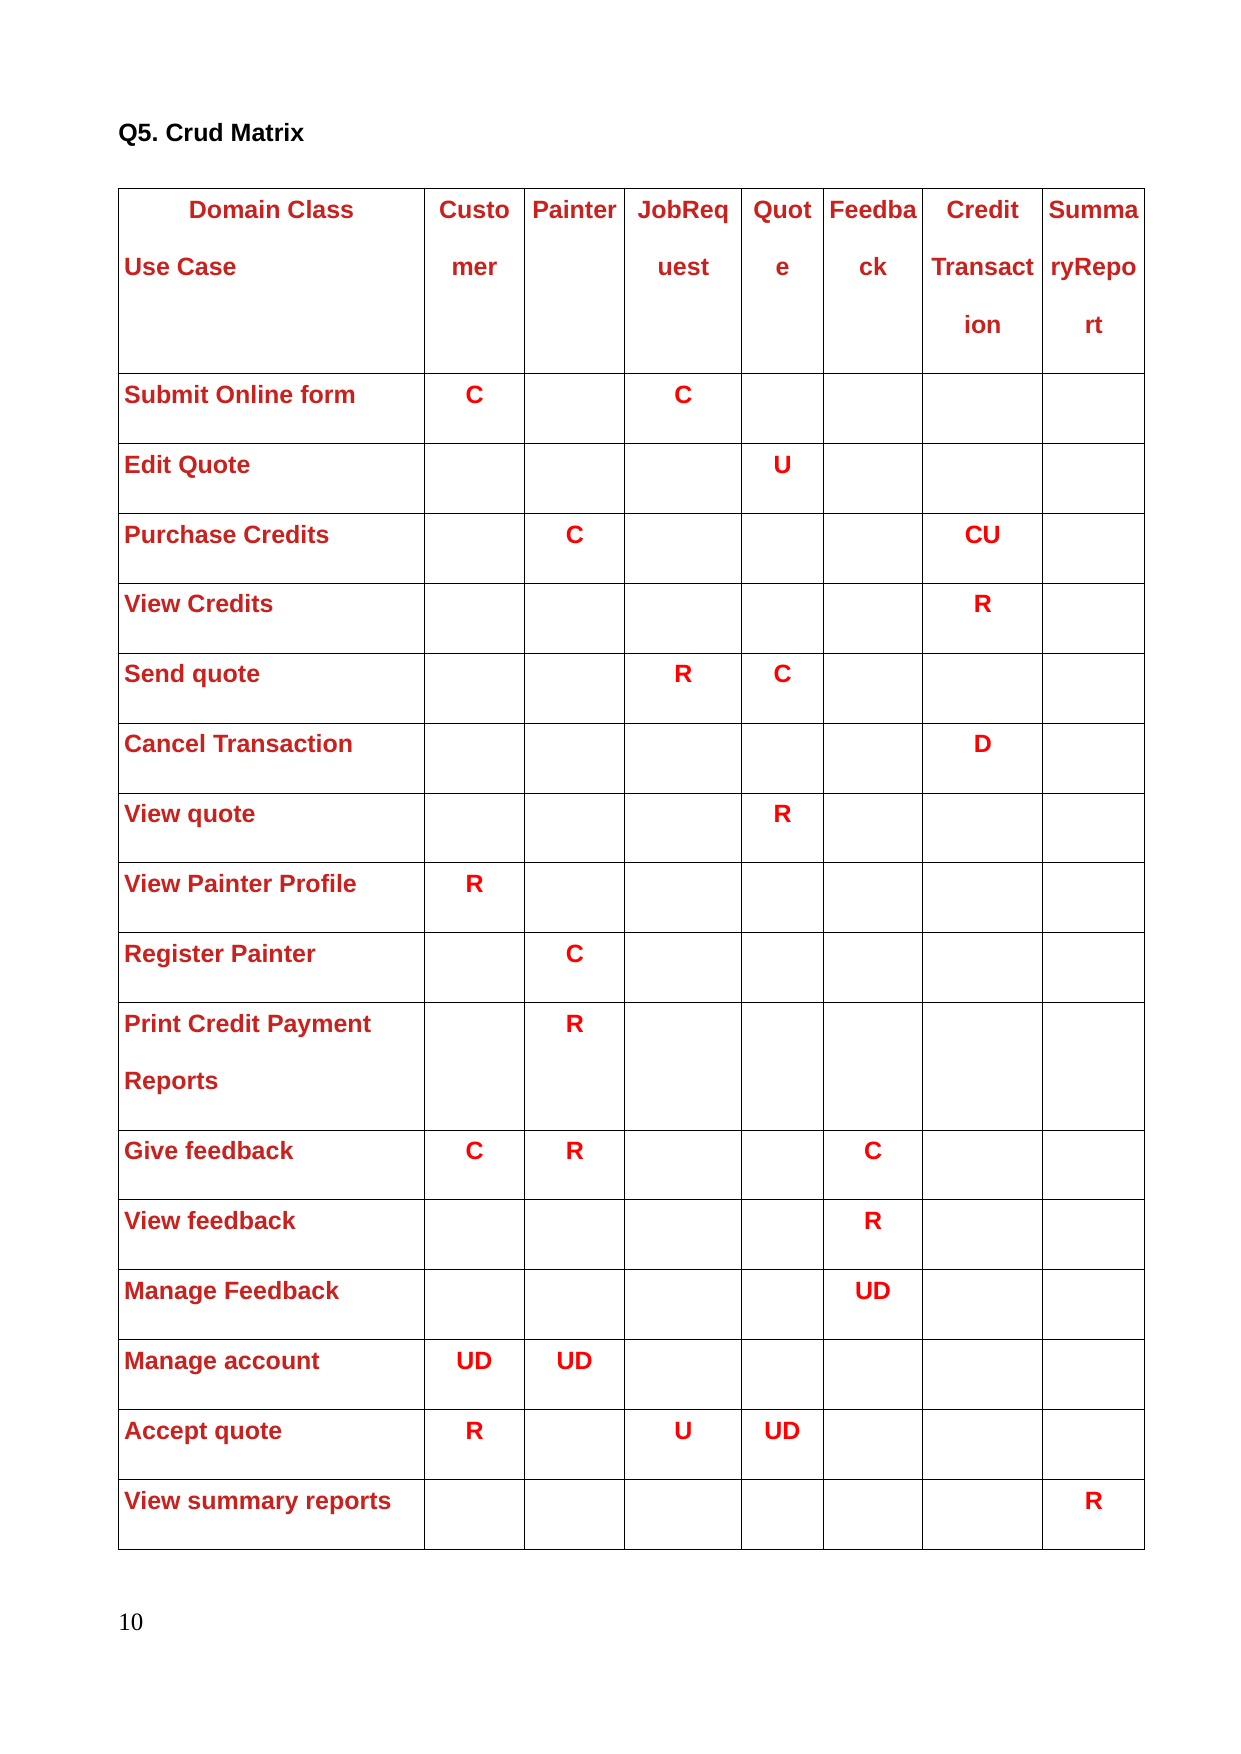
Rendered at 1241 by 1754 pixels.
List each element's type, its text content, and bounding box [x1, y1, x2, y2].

table_cell [1043, 1340, 1144, 1409]
table_cell [923, 1270, 1042, 1339]
table_cell C [525, 514, 624, 583]
table_header SummaryReport [1043, 189, 1144, 373]
table_cell [742, 933, 823, 1002]
table_cell [425, 584, 524, 653]
table_cell Accept quote [119, 1410, 424, 1479]
table_cell View summary reports [119, 1480, 424, 1549]
table_cell [824, 444, 922, 513]
table_cell [625, 1270, 741, 1339]
table_cell [742, 1340, 823, 1409]
table_cell [1043, 863, 1144, 932]
table_cell [525, 1480, 624, 1549]
table_cell [425, 1480, 524, 1549]
table_cell D [923, 724, 1042, 792]
table_cell [625, 1340, 741, 1409]
table_cell UD [742, 1410, 823, 1479]
table_cell [824, 794, 922, 862]
table_cell [625, 584, 741, 653]
table_header Customer [425, 189, 524, 373]
table_cell Give feedback [119, 1131, 424, 1199]
table_cell [923, 1131, 1042, 1199]
table_cell [742, 374, 823, 443]
table_cell [425, 1200, 524, 1269]
table_cell [923, 374, 1042, 443]
table_cell [525, 444, 624, 513]
table_cell [625, 794, 741, 862]
table_header Domain Class Use Case [119, 189, 424, 373]
table_header Painter [525, 189, 624, 373]
table_cell [923, 1200, 1042, 1269]
table_cell [824, 1003, 922, 1129]
table_cell [824, 863, 922, 932]
table_cell [742, 1480, 823, 1549]
table_cell [625, 1131, 741, 1199]
table_cell [742, 724, 823, 792]
table_cell [625, 863, 741, 932]
table_cell [1043, 1131, 1144, 1199]
table_cell Send quote [119, 654, 424, 722]
table_cell [625, 514, 741, 583]
table_cell C [625, 374, 741, 443]
table_cell [425, 933, 524, 1002]
table_cell [923, 1003, 1042, 1129]
table_header Credit Transaction [923, 189, 1042, 373]
table_cell [625, 933, 741, 1002]
table_cell [824, 724, 922, 792]
table_cell R [1043, 1480, 1144, 1549]
table_header Quote [742, 189, 823, 373]
table_cell UD [824, 1270, 922, 1339]
table_cell R [425, 1410, 524, 1479]
table_cell C [742, 654, 823, 722]
table_cell Cancel Transaction [119, 724, 424, 792]
table_cell [1043, 1200, 1144, 1269]
table_cell View feedback [119, 1200, 424, 1269]
table_cell C [824, 1131, 922, 1199]
table_cell [923, 794, 1042, 862]
table_cell R [525, 1003, 624, 1129]
table_cell [1043, 584, 1144, 653]
table_cell [1043, 1410, 1144, 1479]
table_cell [425, 514, 524, 583]
table_cell C [425, 1131, 524, 1199]
subtitle Q5. Crud Matrix [118, 118, 1122, 147]
table_cell [525, 794, 624, 862]
table_cell [1043, 514, 1144, 583]
table_cell [1043, 444, 1144, 513]
table_cell [742, 1270, 823, 1339]
table_cell [625, 1003, 741, 1129]
table_cell [824, 654, 922, 722]
table_cell Manage account [119, 1340, 424, 1409]
table_cell [525, 584, 624, 653]
table_cell [625, 724, 741, 792]
table_cell [625, 444, 741, 513]
table_cell View Painter Profile [119, 863, 424, 932]
table_cell [1043, 794, 1144, 862]
table_cell CU [923, 514, 1042, 583]
table_cell Purchase Credits [119, 514, 424, 583]
table_cell View quote [119, 794, 424, 862]
table_cell [742, 514, 823, 583]
table_cell C [425, 374, 524, 443]
table_cell [824, 374, 922, 443]
table_cell Manage Feedback [119, 1270, 424, 1339]
table_cell [525, 1270, 624, 1339]
table_header JobRequest [625, 189, 741, 373]
table_cell [923, 1480, 1042, 1549]
table_cell [425, 444, 524, 513]
table_cell [923, 933, 1042, 1002]
table_cell [525, 863, 624, 932]
table_cell [425, 1270, 524, 1339]
table_cell R [625, 654, 741, 722]
table_cell [525, 374, 624, 443]
table_cell U [625, 1410, 741, 1479]
table_cell [824, 584, 922, 653]
table_cell [742, 863, 823, 932]
table_cell [425, 1003, 524, 1129]
table_cell [742, 1200, 823, 1269]
table_cell [1043, 933, 1144, 1002]
table_cell Edit Quote [119, 444, 424, 513]
table_cell [425, 794, 524, 862]
table_cell [425, 724, 524, 792]
table_cell Register Painter [119, 933, 424, 1002]
table_cell [824, 1410, 922, 1479]
table_cell [824, 514, 922, 583]
table_cell R [742, 794, 823, 862]
table_cell [824, 1340, 922, 1409]
table_cell View Credits [119, 584, 424, 653]
table_cell [923, 444, 1042, 513]
table_cell [625, 1480, 741, 1549]
table_cell [923, 863, 1042, 932]
table_cell [525, 1410, 624, 1479]
table_cell [923, 1410, 1042, 1479]
table_cell [923, 1340, 1042, 1409]
table_cell [1043, 1270, 1144, 1339]
table_cell Submit Online form [119, 374, 424, 443]
table_cell R [824, 1200, 922, 1269]
table_cell [824, 933, 922, 1002]
table_cell [1043, 1003, 1144, 1129]
table_header Feedback [824, 189, 922, 373]
table_cell [1043, 654, 1144, 722]
table_cell U [742, 444, 823, 513]
table_cell [525, 1200, 624, 1269]
table_cell [1043, 374, 1144, 443]
table_cell [742, 1003, 823, 1129]
table_cell R [525, 1131, 624, 1199]
table_cell [525, 724, 624, 792]
table_cell C [525, 933, 624, 1002]
table_cell [742, 1131, 823, 1199]
table_cell [923, 654, 1042, 722]
table_cell R [425, 863, 524, 932]
table_cell [525, 654, 624, 722]
table_cell [625, 1200, 741, 1269]
table_cell UD [425, 1340, 524, 1409]
table_cell [824, 1480, 922, 1549]
table_cell [1043, 724, 1144, 792]
table_cell [742, 584, 823, 653]
table_cell R [923, 584, 1042, 653]
table_cell UD [525, 1340, 624, 1409]
table_cell Print Credit Payment Reports [119, 1003, 424, 1129]
table_cell [425, 654, 524, 722]
